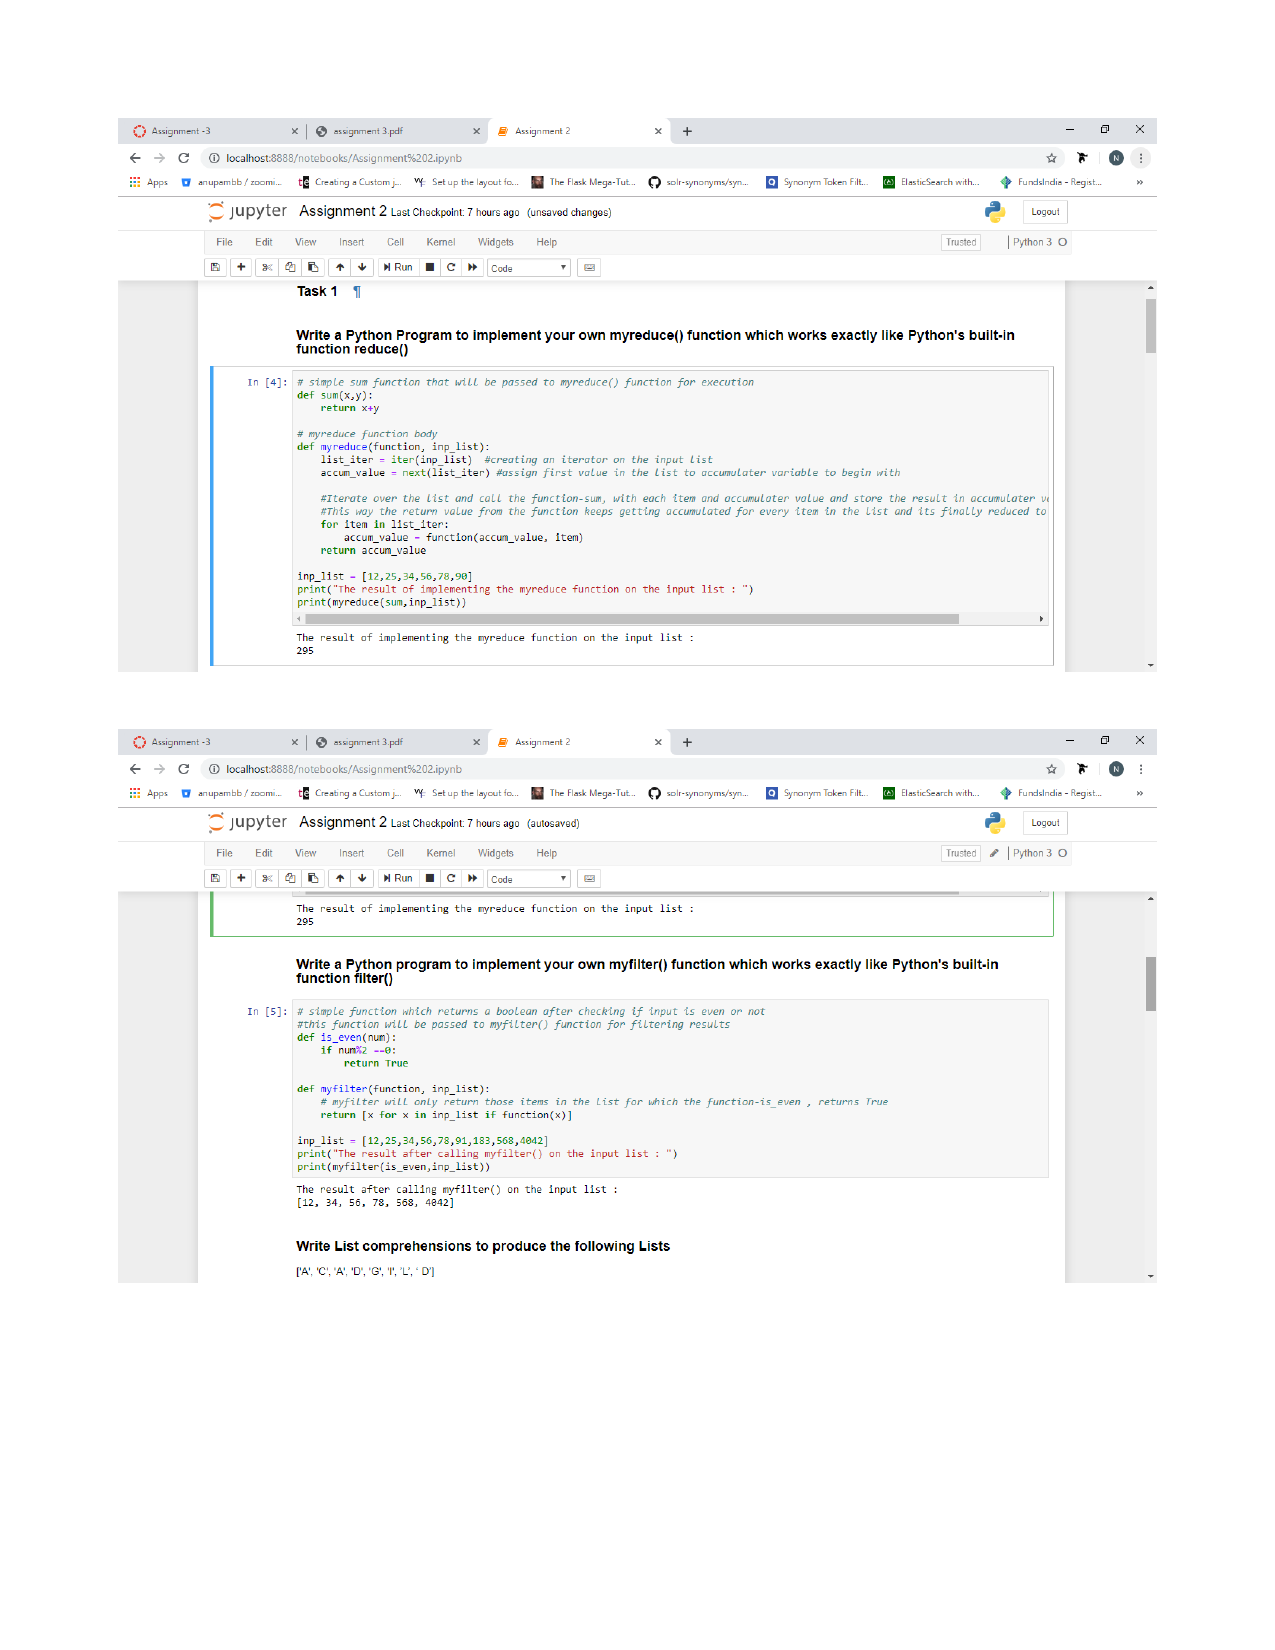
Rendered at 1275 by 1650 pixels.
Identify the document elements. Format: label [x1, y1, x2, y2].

picture [118, 729, 1157, 1283]
picture [118, 118, 1157, 672]
